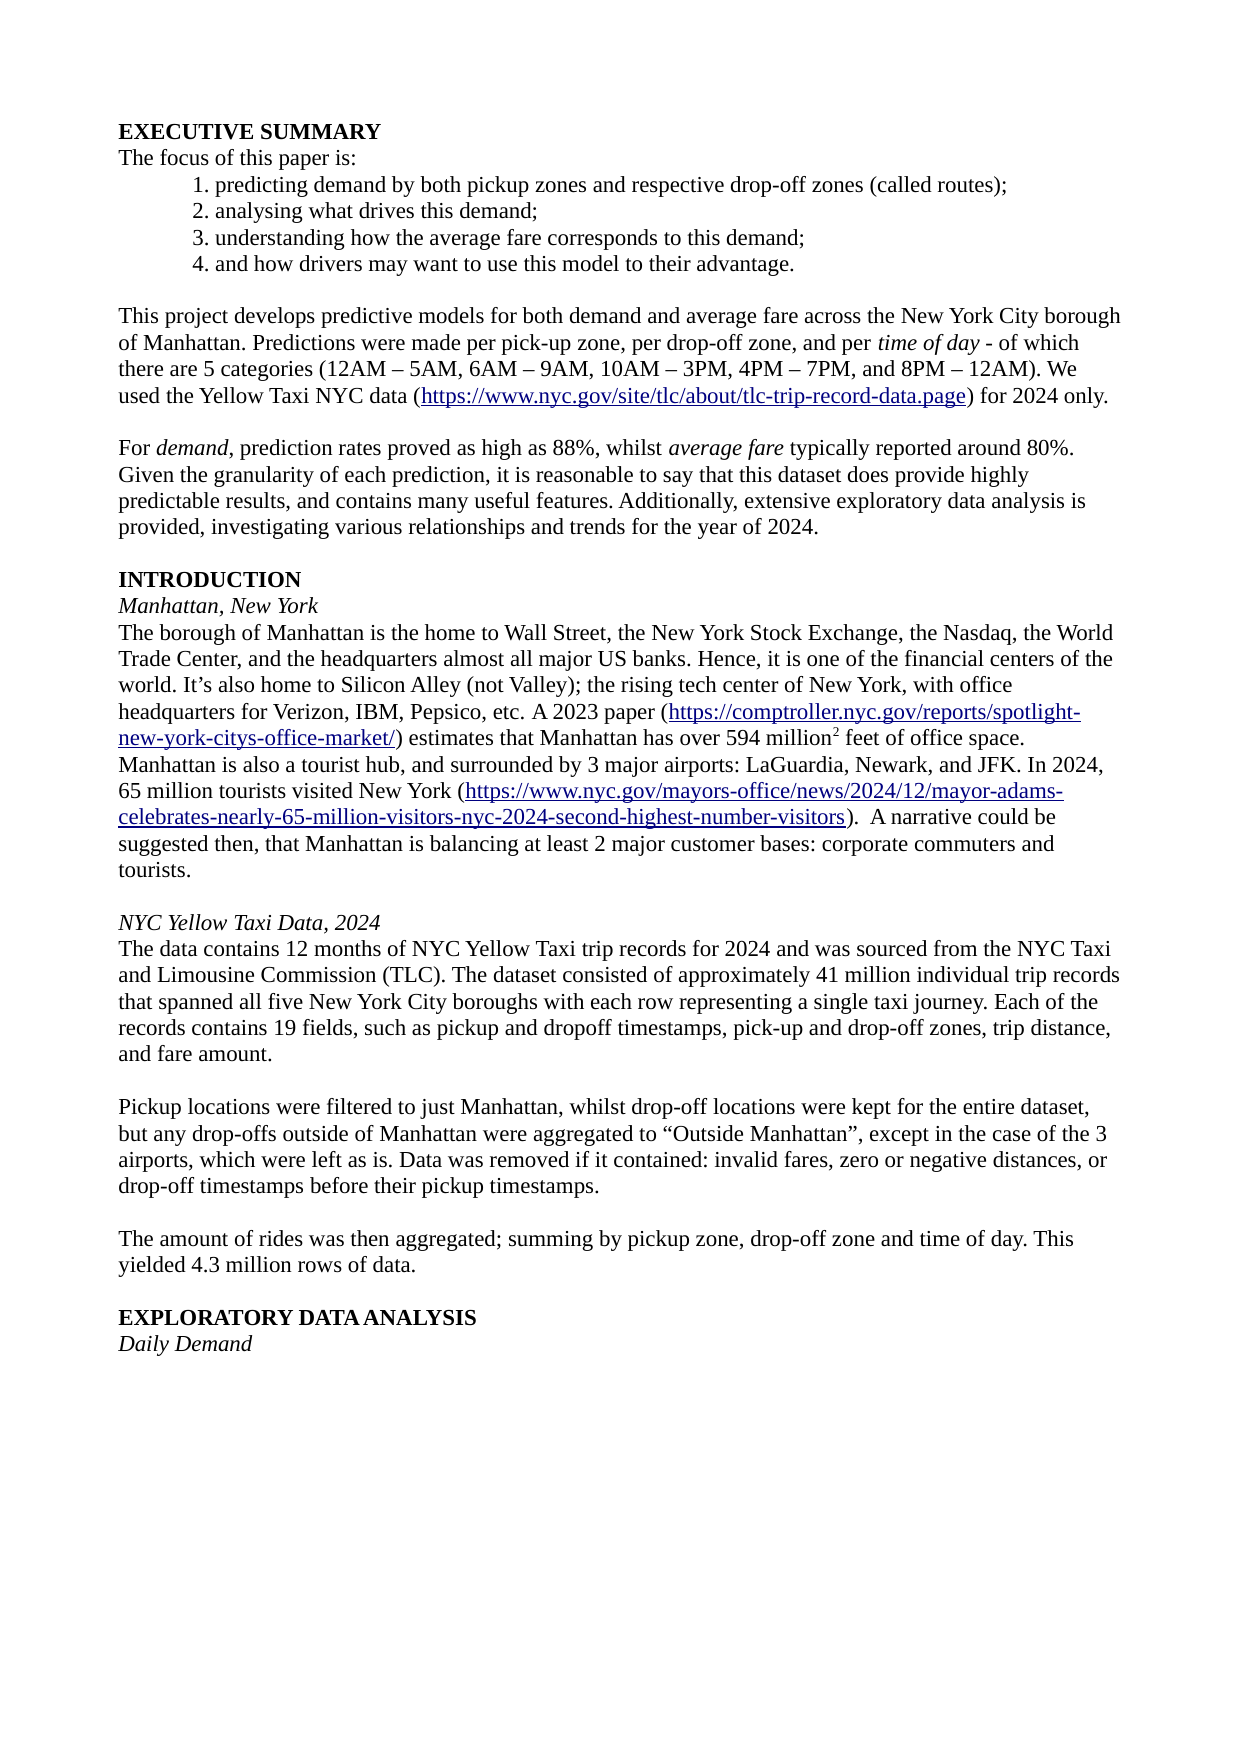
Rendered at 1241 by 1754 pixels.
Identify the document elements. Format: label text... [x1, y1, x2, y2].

text The borough of Manhattan is the home to Wall Street, the New York Stock Exchange, the Nasdaq, the World Trade Center, and the headquarters almost all major US banks. Hence, it is one of the financial centers of the world. It’s also home to Silicon Alley (not Valley); the rising tech center of New York, with office headquarters for Verizon, IBM, Pepsico, etc. A 2023 paper (https://comptroller.nyc.gov/reports/spotlight-new-york-citys-office-market/) estimates that Manhattan has over 594 million2 feet of office space. Manhattan is also a tourist hub, and surrounded by 3 major airports: LaGuardia, Newark, and JFK. In 2024, 65 million tourists visited New York (https://www.nyc.gov/mayors-office/news/2024/12/mayor-adams-celebrates-nearly-65-million-visitors-nyc-2024-second-highest-number-visitors). A narrative could be suggested then, that Manhattan is balancing at least 2 major customer bases: corporate commuters and tourists. [118, 619, 1122, 882]
text 2. analysing what drives this demand; [192, 197, 1122, 223]
text Pickup locations were filtered to just Manhattan, whilst drop-off locations were kept for the entire dataset, but any drop-offs outside of Manhattan were aggregated to “Outside Manhattan”, except in the case of the 3 airports, which were left as is. Data was removed if it contained: invalid fares, zero or negative distances, or drop-off timestamps before their pickup timestamps. [118, 1093, 1122, 1199]
text Daily Demand [118, 1330, 1122, 1357]
text 1. predicting demand by both pickup zones and respective drop-off zones (called routes); [192, 171, 1122, 197]
text NYC Yellow Taxi Data, 2024 [118, 909, 1122, 935]
text The amount of rides was then aggregated; summing by pickup zone, drop-off zone and time of day. This yielded 4.3 million rows of data. [118, 1225, 1122, 1278]
text For demand, prediction rates proved as high as 88%, whilst average fare typically reported around 80%. Given the granularity of each prediction, it is reasonable to say that this dataset does provide highly predictable results, and contains many useful features. Additionally, extensive exploratory data analysis is provided, investigating various relationships and trends for the year of 2024. [118, 434, 1122, 540]
text INTRODUCTION [118, 566, 1122, 592]
text 3. understanding how the average fare corresponds to this demand; [192, 223, 1122, 250]
text EXECUTIVE SUMMARY [118, 118, 1122, 144]
text This project develops predictive models for both demand and average fare across the New York City borough of Manhattan. Predictions were made per pick-up zone, per drop-off zone, and per time of day - of which there are 5 categories (12AM – 5AM, 6AM – 9AM, 10AM – 3PM, 4PM – 7PM, and 8PM – 12AM). We used the Yellow Taxi NYC data (https://www.nyc.gov/site/tlc/about/tlc-trip-record-data.page) for 2024 only. [118, 303, 1122, 408]
text EXPLORATORY DATA ANALYSIS [118, 1304, 1122, 1330]
text 4. and how drivers may want to use this model to their advantage. [192, 250, 1122, 276]
text Manhattan, New York [118, 592, 1122, 619]
text The data contains 12 months of NYC Yellow Taxi trip records for 2024 and was sourced from the NYC Taxi and Limousine Commission (TLC). The dataset consisted of approximately 41 million individual trip records that spanned all five New York City boroughs with each row representing a single taxi journey. Each of the records contains 19 fields, such as pickup and dropoff timestamps, pick-up and drop-off zones, trip distance, and fare amount. [118, 935, 1122, 1067]
text The focus of this paper is: [118, 144, 1122, 171]
